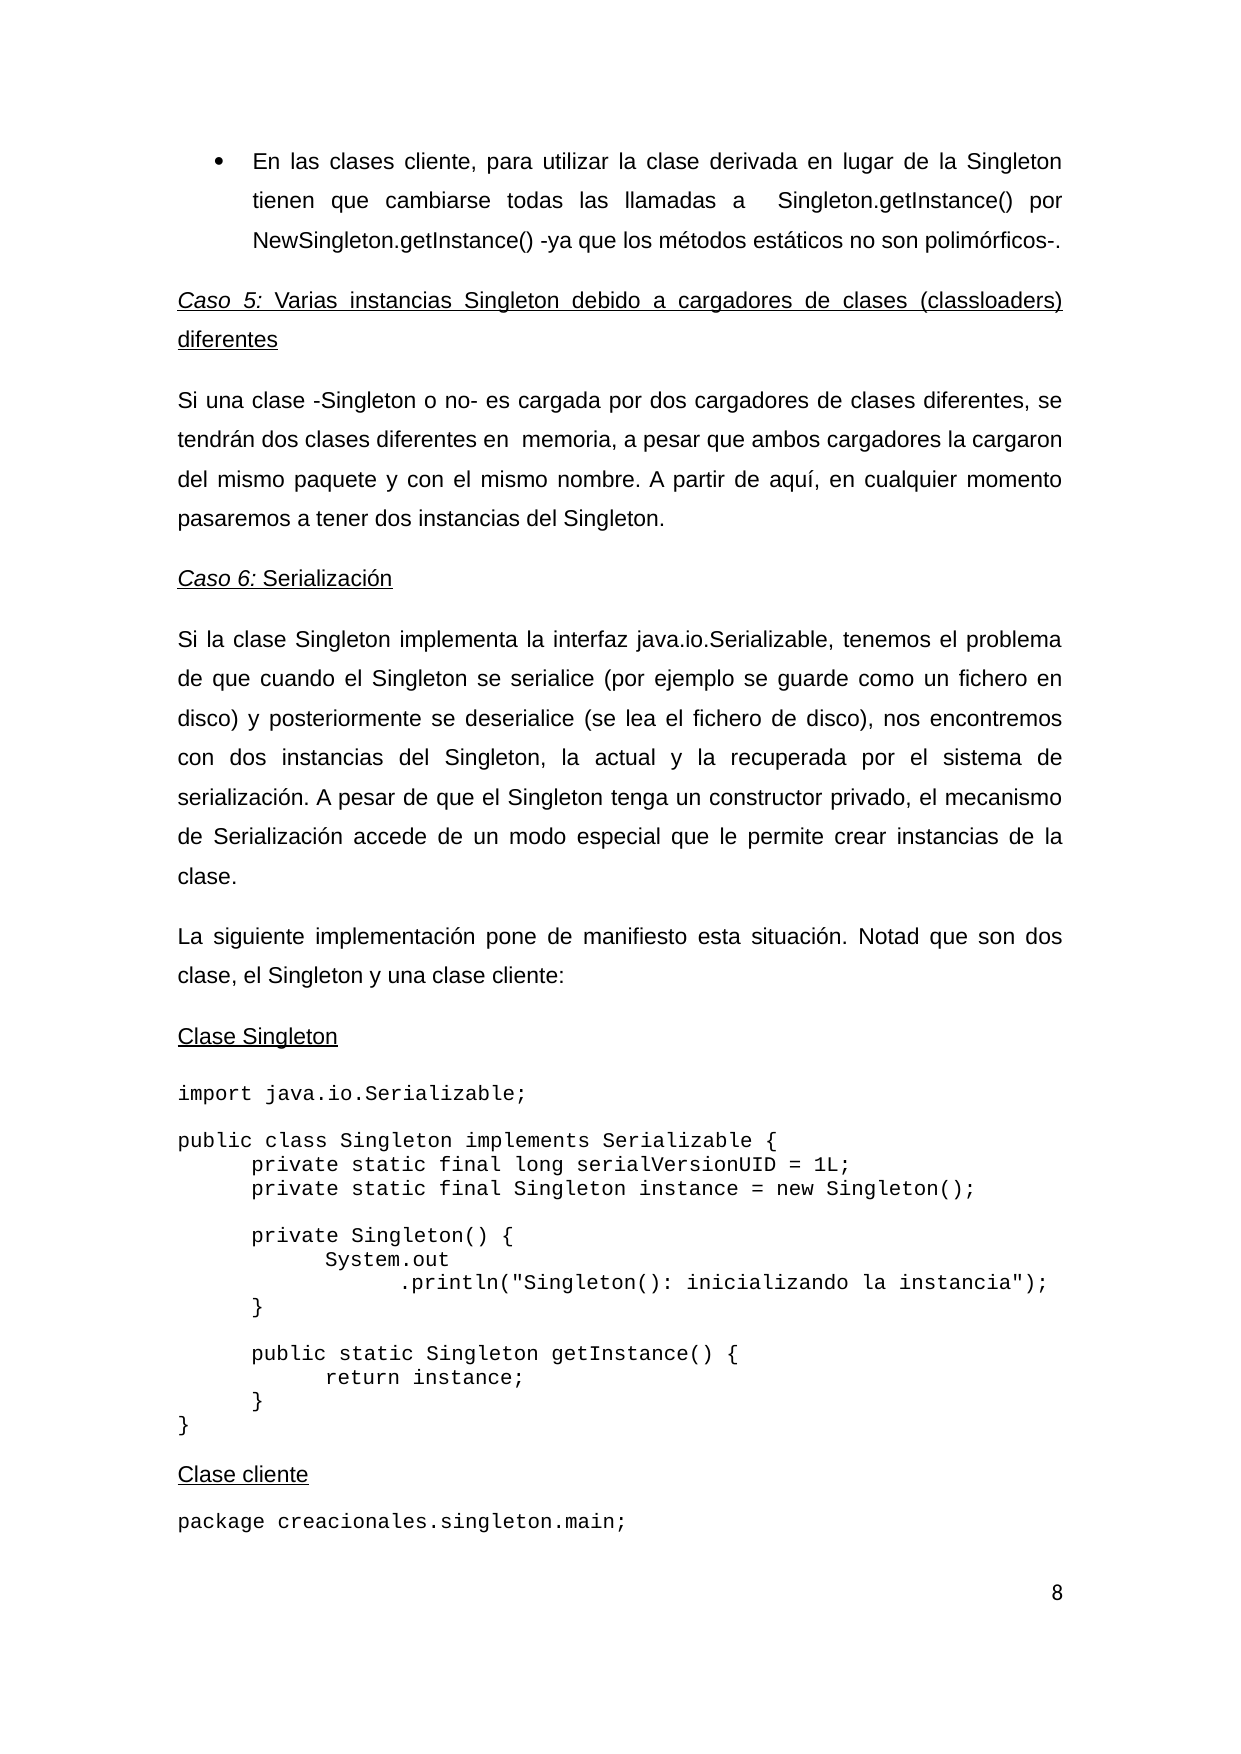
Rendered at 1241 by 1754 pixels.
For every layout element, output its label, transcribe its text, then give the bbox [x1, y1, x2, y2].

text package creacionales.singleton.main; [177, 1511, 1063, 1535]
text Caso 6: Serialización [177, 565, 1063, 592]
text diferentes [177, 311, 1063, 353]
text import java.io.Serializable; [177, 1083, 1063, 1107]
list En las clases cliente, para utilizar la clase derivada en lugar de la Singleton tienen que cambiarse todas las llamadas a Singleton.getInstance() por NewSingleton.getInstance() -ya que los métodos estáticos no son polimórficos-. [215, 148, 1063, 253]
text } [177, 1414, 1063, 1438]
text Caso 5: Varias instancias Singleton debido a cargadores de clases (classloaders) [177, 287, 1063, 310]
text } [177, 1390, 1063, 1414]
text Si una clase -Singleton o no- es cargada por dos cargadores de clases diferentes, se tendrán dos clases diferentes en memoria, a pesar que ambos cargadores la cargaron del mismo paquete y con el mismo nombre. A partir de aquí, en cualquier momento pasaremos a tener dos instancias del Singleton. [177, 387, 1063, 531]
text La siguiente implementación pone de manifiesto esta situación. Notad que son dos clase, el Singleton y una clase cliente: [177, 923, 1063, 989]
text Clase cliente [177, 1461, 1063, 1488]
text private static final long serialVersionUID = 1L; [177, 1154, 1063, 1178]
text .println("Singleton(): inicializando la instancia"); [177, 1272, 1063, 1296]
text System.out [177, 1248, 1063, 1272]
text private static final Singleton instance = new Singleton(); [177, 1178, 1063, 1201]
text } [177, 1296, 1063, 1319]
text Clase Singleton [177, 1023, 1063, 1049]
text public class Singleton implements Serializable { [177, 1130, 1063, 1154]
text return instance; [177, 1367, 1063, 1390]
text public static Singleton getInstance() { [177, 1343, 1063, 1367]
text private Singleton() { [177, 1225, 1063, 1248]
text Si la clase Singleton implementa la interfaz java.io.Serializable, tenemos el problema de que cuando el Singleton se serialice (por ejemplo se guarde como un fichero en disco) y posteriormente se deserialice (se lea el fichero de disco), nos encontremos con dos instancias del Singleton, la actual y la recuperada por el sistema de serialización. A pesar de que el Singleton tenga un constructor privado, el mecanismo de Serialización accede de un modo especial que le permite crear instancias de la clase. [177, 626, 1063, 889]
